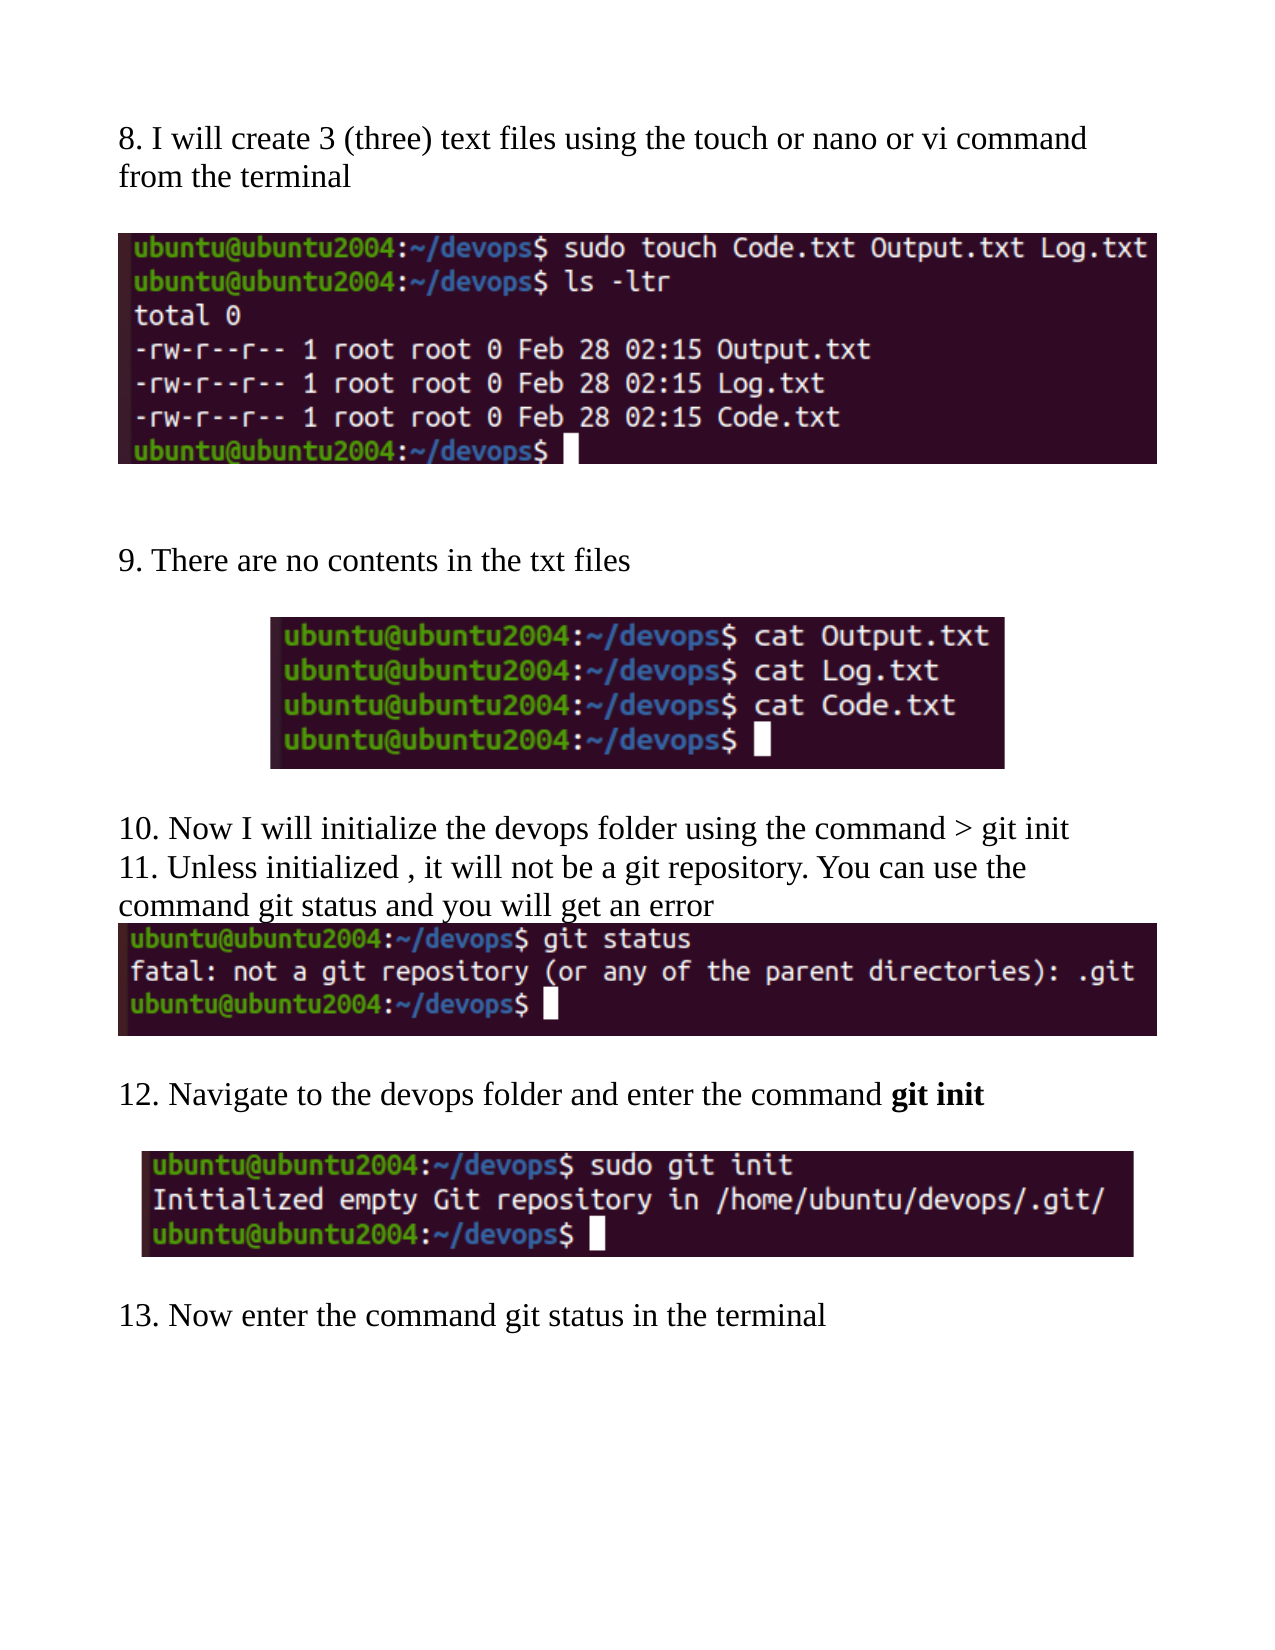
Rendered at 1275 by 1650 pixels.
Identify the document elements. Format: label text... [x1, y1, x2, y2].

text 13. Now enter the command git status in the terminal [118, 1295, 1157, 1334]
text 8. I will create 3 (three) text files using the touch or nano or vi command from the terminal [118, 118, 1157, 195]
text 12. Navigate to the devops folder and enter the command git init [118, 1074, 1157, 1113]
picture [141, 1151, 1134, 1257]
picture [118, 233, 1157, 464]
picture [118, 923, 1157, 1036]
text 9. There are no contents in the txt files [118, 540, 1157, 579]
text 11. Unless initialized , it will not be a git repository. You can use the command git status and you will get an error [118, 847, 1157, 923]
picture [270, 617, 1005, 769]
text 10. Now I will initialize the devops folder using the command > git init [118, 809, 1157, 847]
